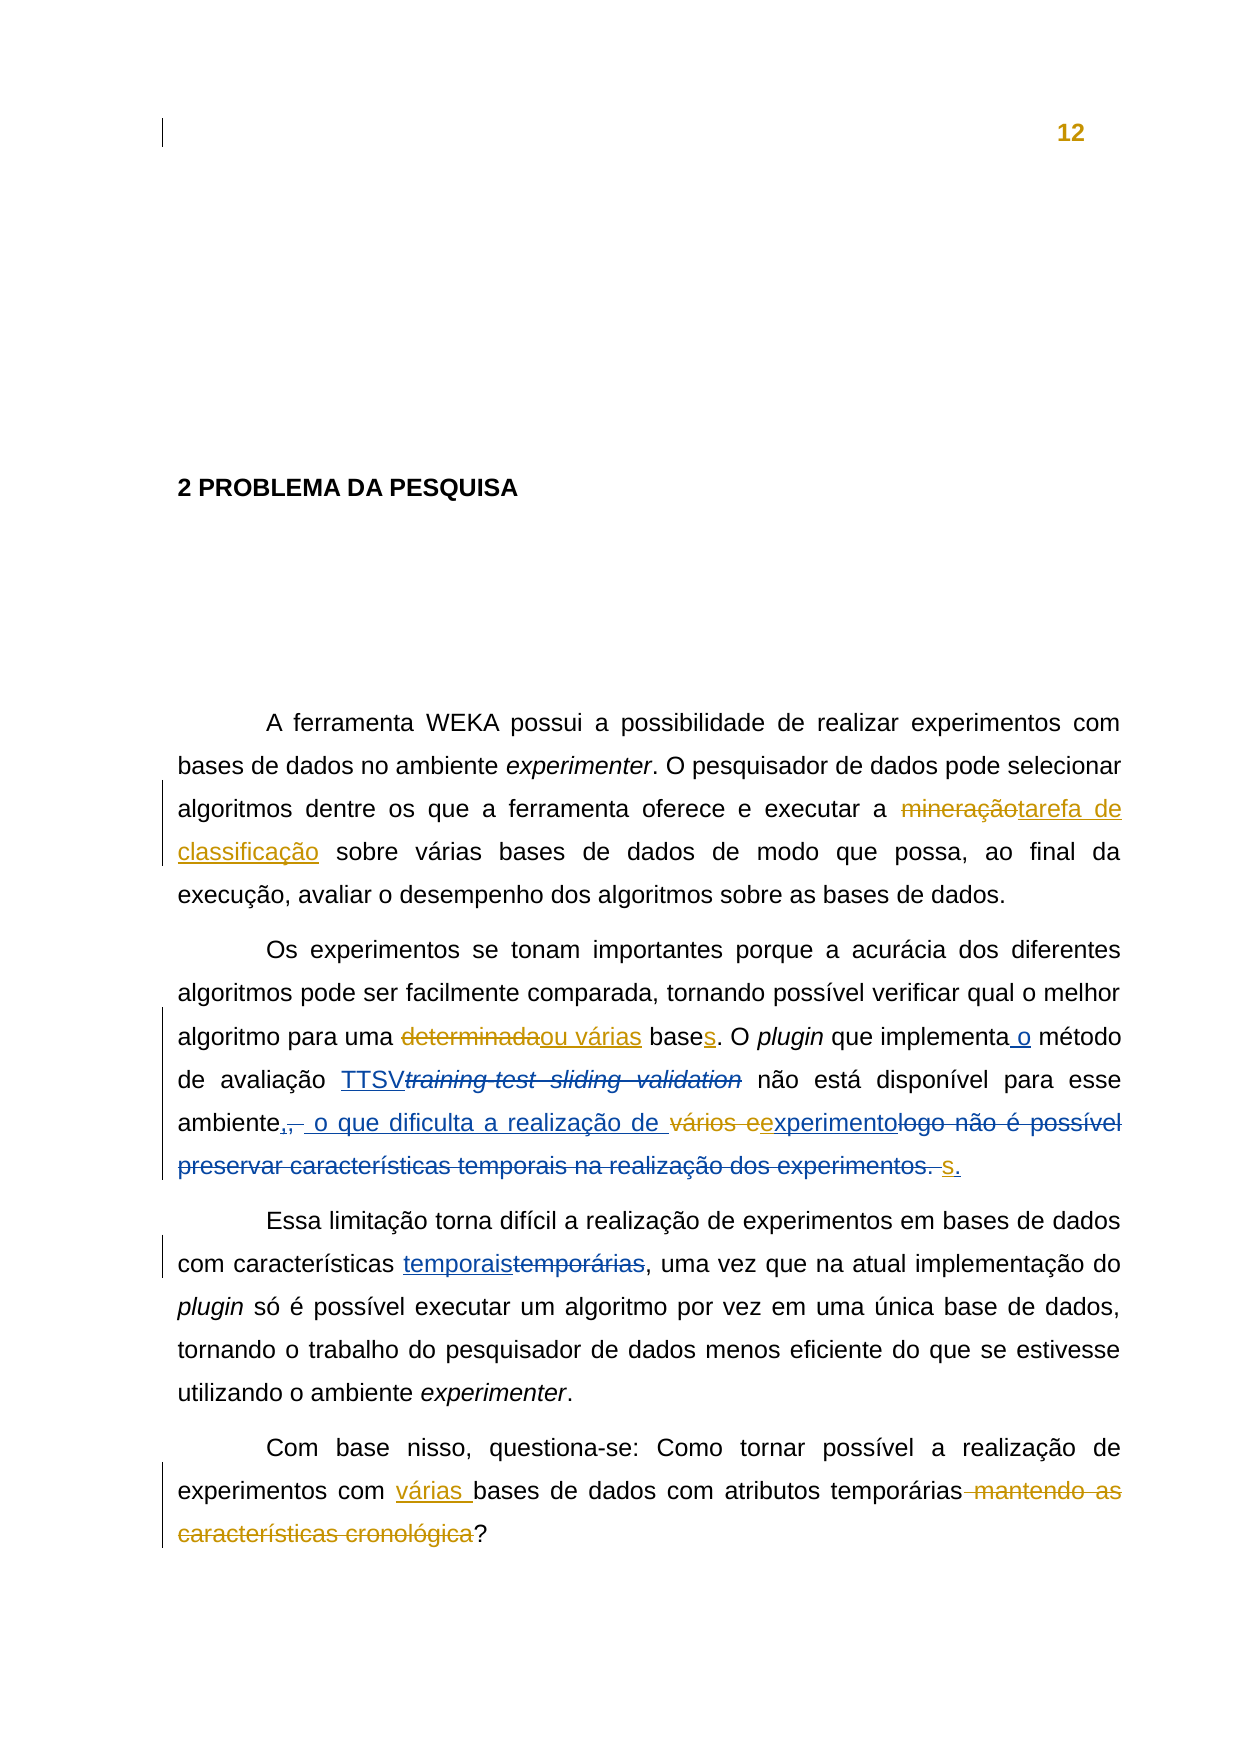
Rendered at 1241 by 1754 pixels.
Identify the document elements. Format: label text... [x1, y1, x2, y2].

text A ferramenta WEKA possui a possibilidade de realizar experimentos com bases de dados no ambiente experimenter. O pesquisador de dados pode selecionar algoritmos dentre os que a ferramenta oferece e executar a tarefa de classificação sobre várias bases de dados de modo que possa, ao final da execução, avaliar o desempenho dos algoritmos sobre as bases de dados. [177, 708, 1122, 909]
text 2 PROBLEMA DA PESQUISA [177, 472, 1122, 501]
text Os experimentos se tonam importantes porque a acurácia dos diferentes algoritmos pode ser facilmente comparada, tornando possível verificar qual o melhor algoritmo para uma ou várias bases. O plugin que implementa o método de avaliação TTSV não está disponível para esse ambiente, o que dificulta a realização de experimentos. [177, 935, 1122, 1180]
text Essa limitação torna difícil a realização de experimentos em bases de dados com características temporais, uma vez que na atual implementação do plugin só é possível executar um algoritmo por vez em uma única base de dados, tornando o trabalho do pesquisador de dados menos eficiente do que se estivesse utilizando o ambiente experimenter. [177, 1206, 1122, 1407]
text Com base nisso, questiona-se: Como tornar possível a realização de experimentos com várias bases de dados com atributos temporárias? [177, 1433, 1122, 1548]
